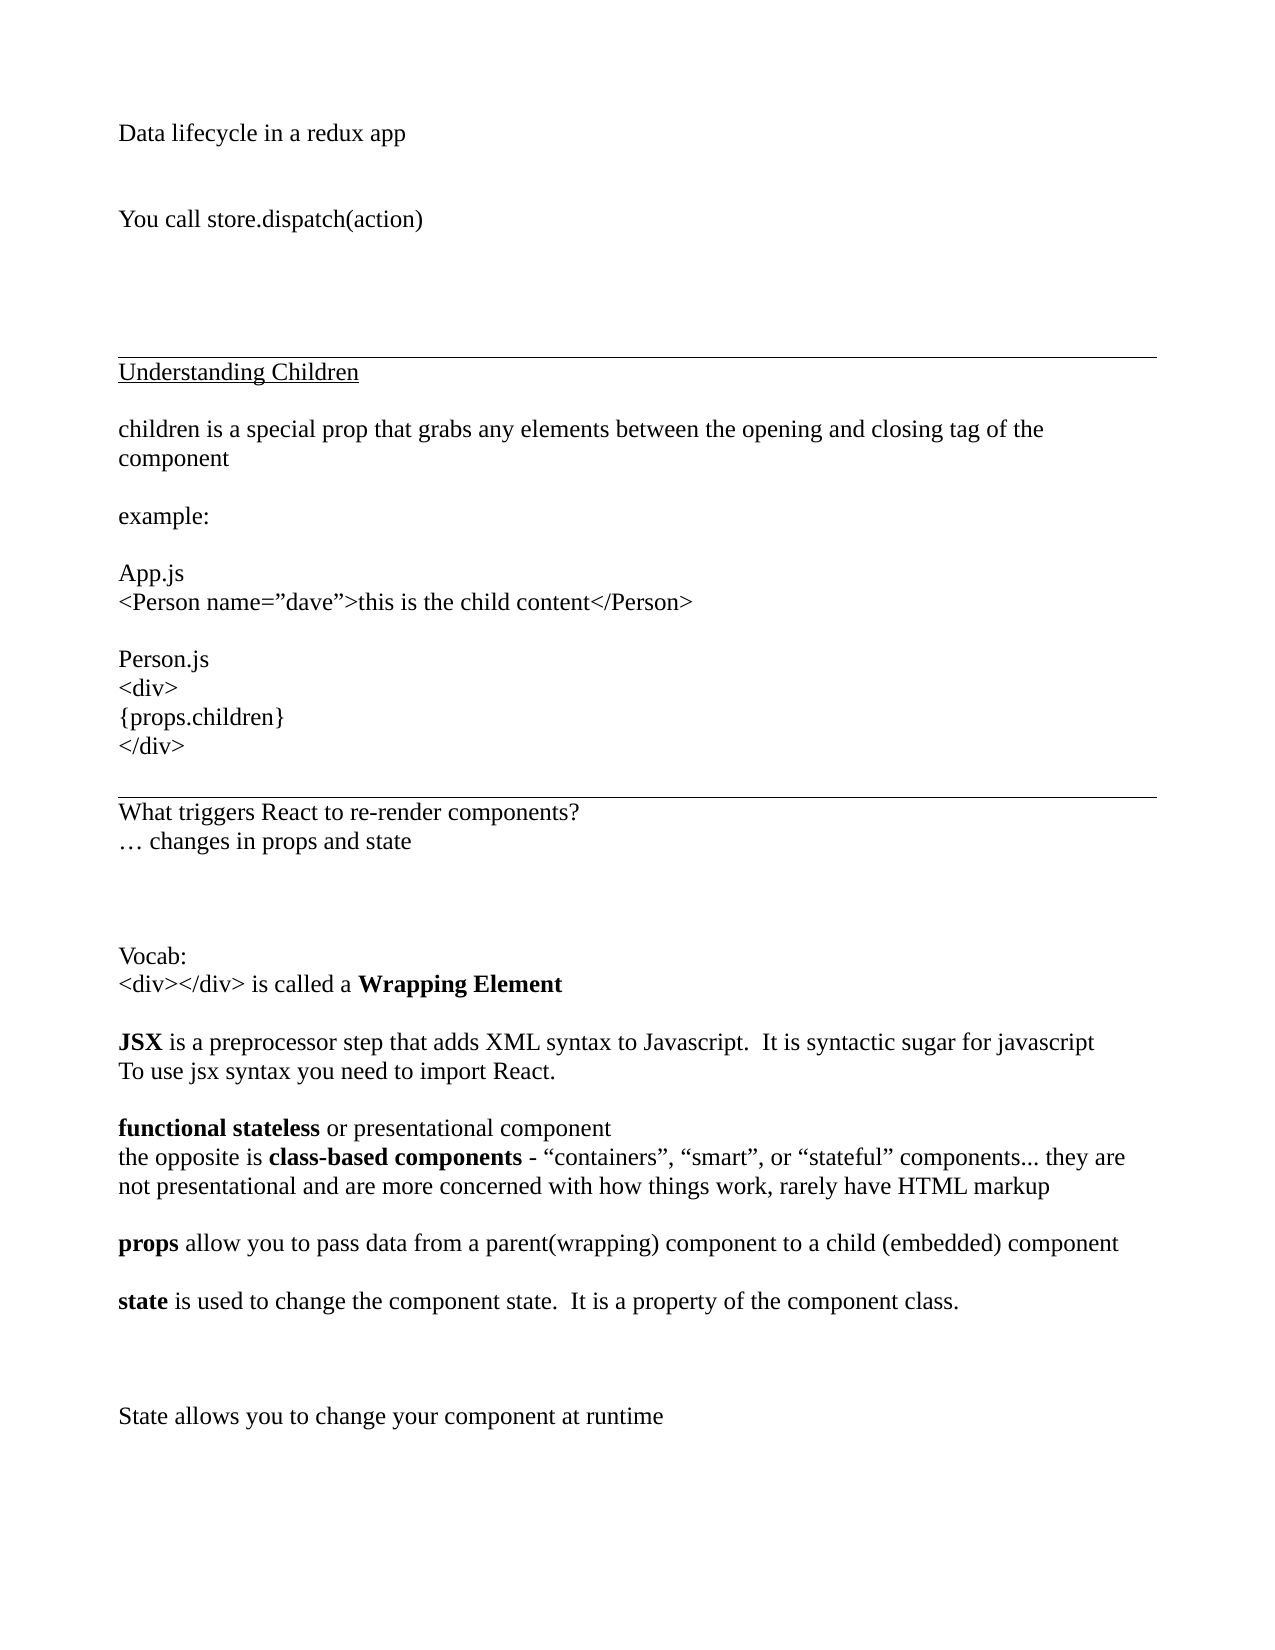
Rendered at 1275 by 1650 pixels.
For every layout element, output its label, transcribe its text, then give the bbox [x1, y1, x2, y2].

text You call store.dispatch(action) [118, 204, 1157, 233]
text {props.children} [118, 702, 1157, 731]
text </div> [118, 731, 1157, 759]
text State allows you to change your component at runtime [118, 1401, 1157, 1429]
text children is a special prop that grabs any elements between the opening and closing tag of the component [118, 414, 1157, 472]
text functional stateless or presentational component [118, 1113, 1157, 1142]
text state is used to change the component state. It is a property of the component class. [118, 1286, 1157, 1314]
text <Person name=”dave”>this is the child content</Person> [118, 587, 1157, 616]
text Data lifecycle in a redux app [118, 118, 1157, 147]
text Vocab: [118, 941, 1157, 969]
text App.js [118, 558, 1157, 587]
text JSX is a preprocessor step that adds XML syntax to Javascript. It is syntactic sugar for javascript [118, 1027, 1157, 1056]
text <div></div> is called a Wrapping Element [118, 969, 1157, 998]
text Person.js [118, 644, 1157, 673]
text What triggers React to re-render components? [118, 798, 1157, 826]
text the opposite is class-based components - “containers”, “smart”, or “stateful” components... they are not presentational and are more concerned with how things work, rarely have HTML markup [118, 1142, 1157, 1199]
text To use jsx syntax you need to import React. [118, 1056, 1157, 1084]
text … changes in props and state [118, 826, 1157, 854]
text <div> [118, 673, 1157, 702]
text props allow you to pass data from a parent(wrapping) component to a child (embedded) component [118, 1228, 1157, 1257]
text example: [118, 501, 1157, 529]
text Understanding Children [118, 358, 1157, 386]
